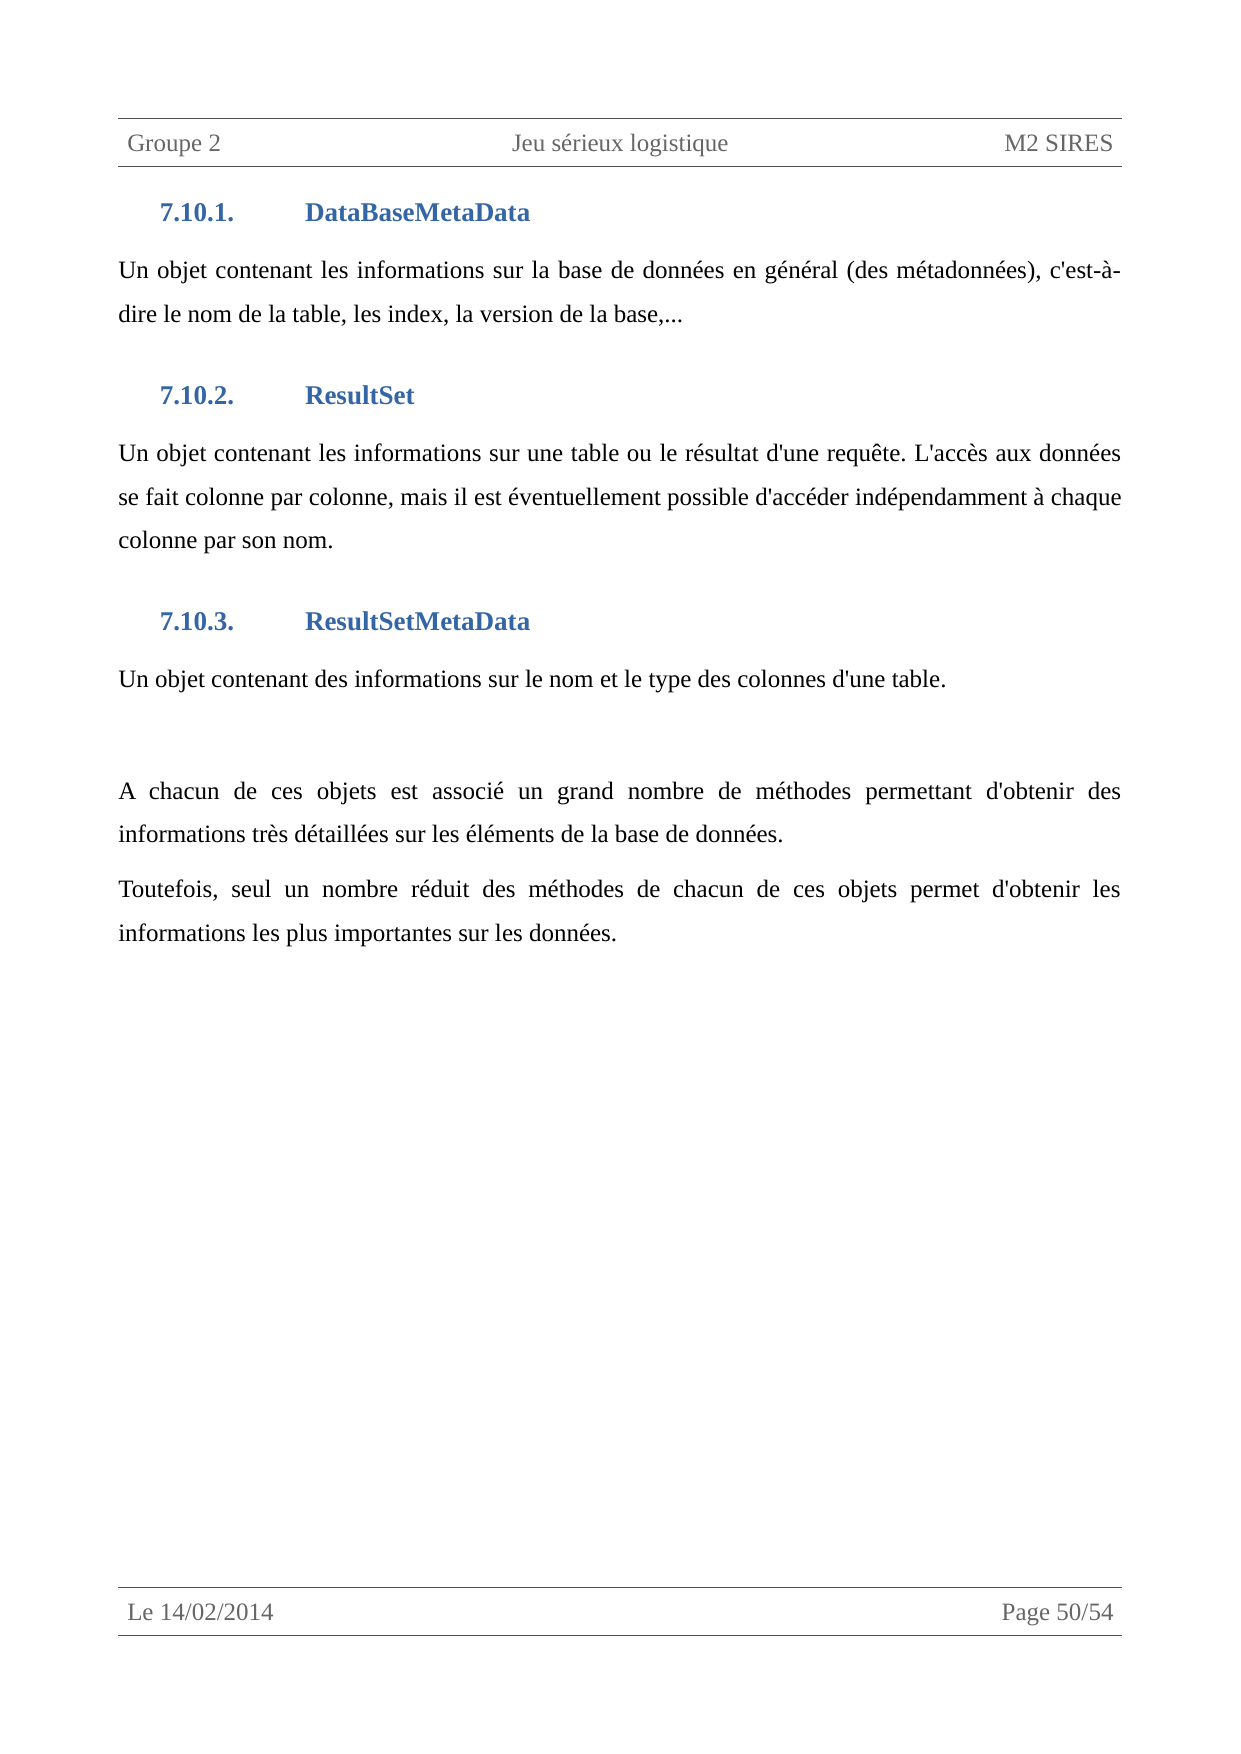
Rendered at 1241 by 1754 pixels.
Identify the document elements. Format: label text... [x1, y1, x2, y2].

text Un objet contenant les informations sur une table ou le résultat d'une requête. L'accès aux données se fait colonne par colonne, mais il est éventuellement possible d'accéder indépendamment à chaque colonne par son nom. [118, 438, 1122, 553]
text Un objet contenant des informations sur le nom et le type des colonnes d'une table. [118, 664, 1122, 693]
text A chacun de ces objets est associé un grand nombre de méthodes permettant d'obtenir des informations très détaillées sur les éléments de la base de données. [118, 776, 1122, 848]
text Un objet contenant les informations sur la base de données en général (des métadonnées), c'est-à-dire le nom de la table, les index, la version de la base,... [118, 256, 1122, 327]
subtitle DataBaseMetaData [157, 196, 1122, 227]
subtitle ResultSet [157, 379, 1122, 410]
subtitle ResultSetMetaData [157, 605, 1122, 636]
text Toutefois, seul un nombre réduit des méthodes de chacun de ces objets permet d'obtenir les informations les plus importantes sur les données. [118, 874, 1122, 946]
